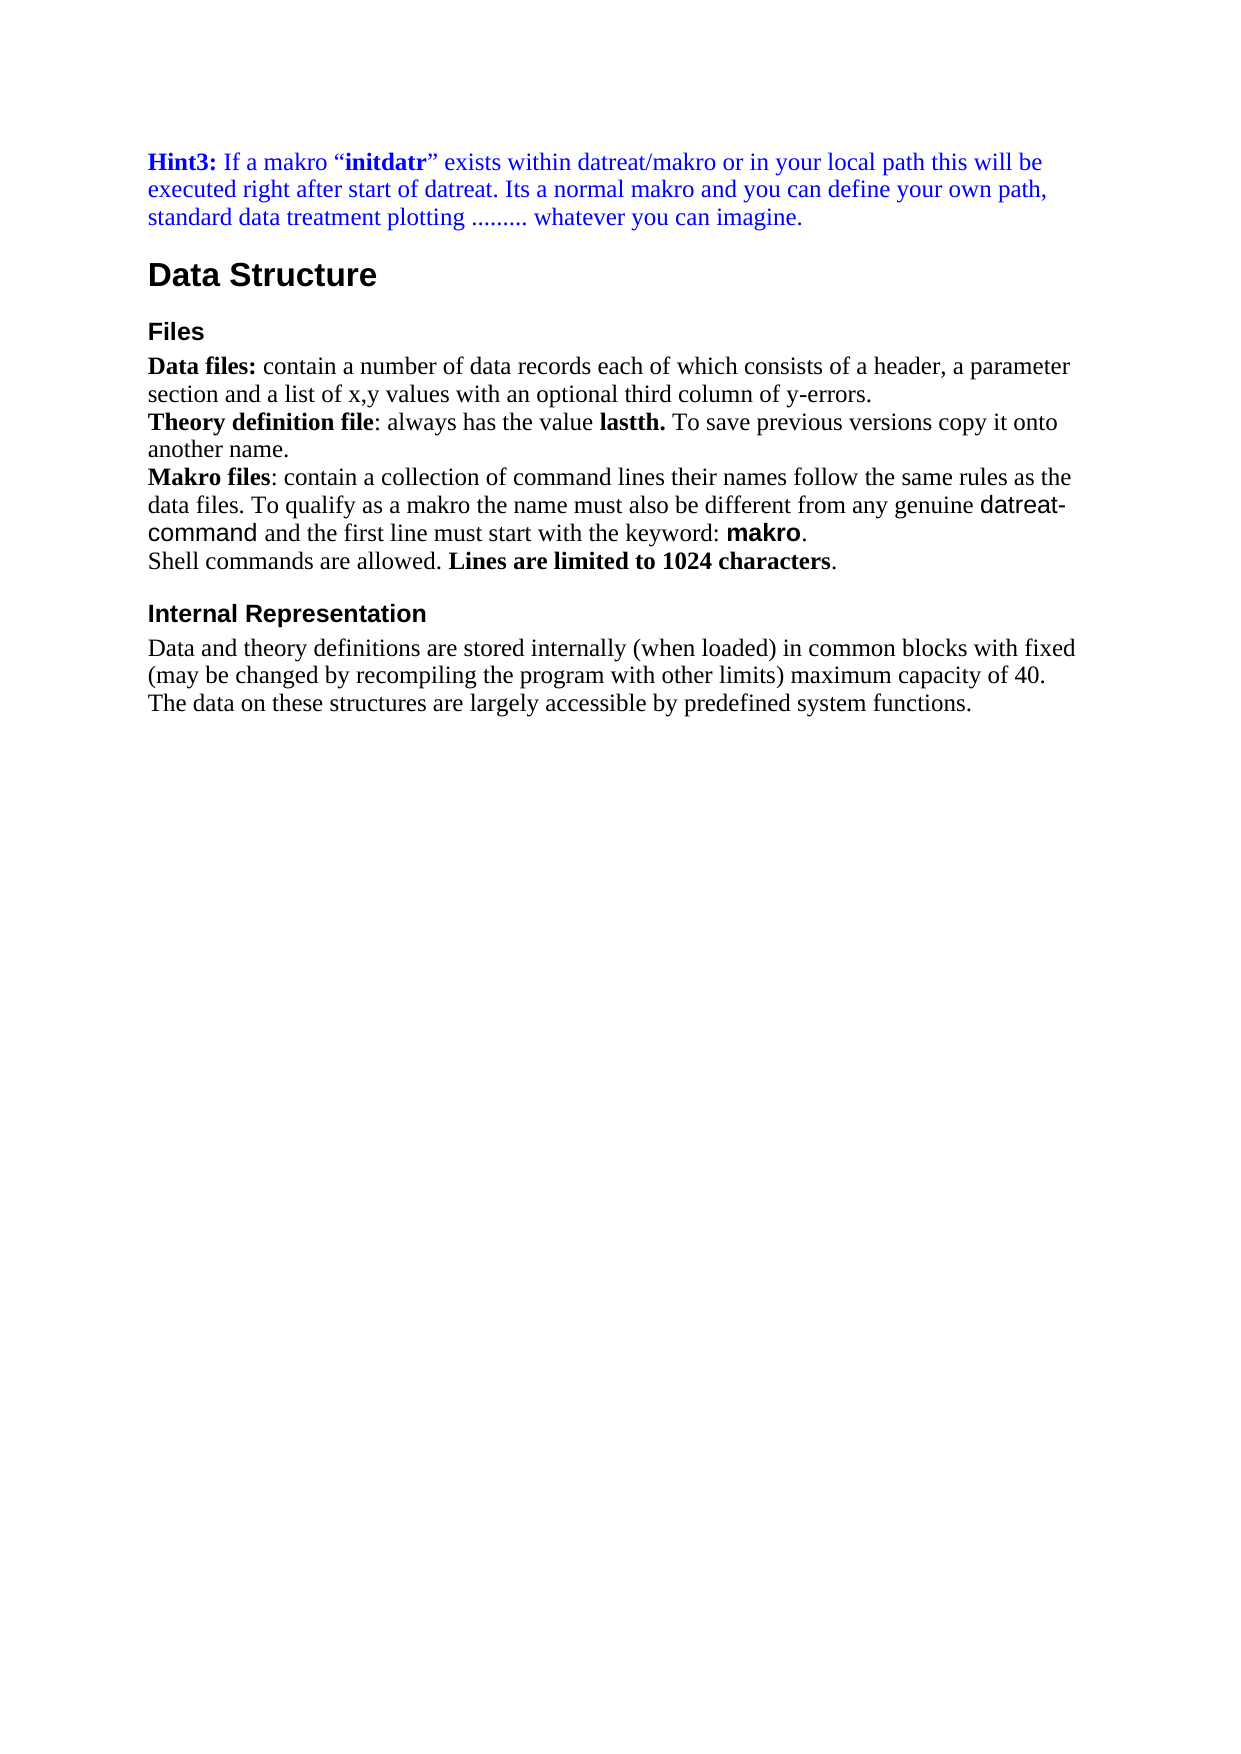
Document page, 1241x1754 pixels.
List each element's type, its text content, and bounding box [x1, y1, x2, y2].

text Hint3: If a makro “initdatr” exists within datreat/makro or in your local path this will be executed right after start of datreat. Its a normal makro and you can define your own path, standard data treatment plotting ......... whatever you can imagine. [148, 148, 1092, 231]
text Shell commands are allowed. Lines are limited to 1024 characters. [148, 547, 1092, 574]
text Data files: contain a number of data records each of which consists of a header, a parameter section and a list of x,y values with an optional third column of y-errors. [148, 352, 1092, 408]
text The data on these structures are largely accessible by predefined system functions. [148, 689, 1092, 717]
subtitle Files [148, 318, 1092, 346]
text Data and theory definitions are stored internally (when loaded) in common blocks with fixed (may be changed by recompiling the program with other limits) maximum capacity of 40. [148, 634, 1092, 689]
text Makro files: contain a collection of command lines their names follow the same rules as the data files. To qualify as a makro the name must also be different from any genuine datreat-command and the first line must start with the keyword: makro. [148, 463, 1092, 547]
text Theory definition file: always has the value lastth. To save previous versions copy it onto another name. [148, 408, 1092, 463]
subtitle Internal Representation [148, 599, 1092, 627]
subtitle Data Structure [148, 256, 1092, 293]
